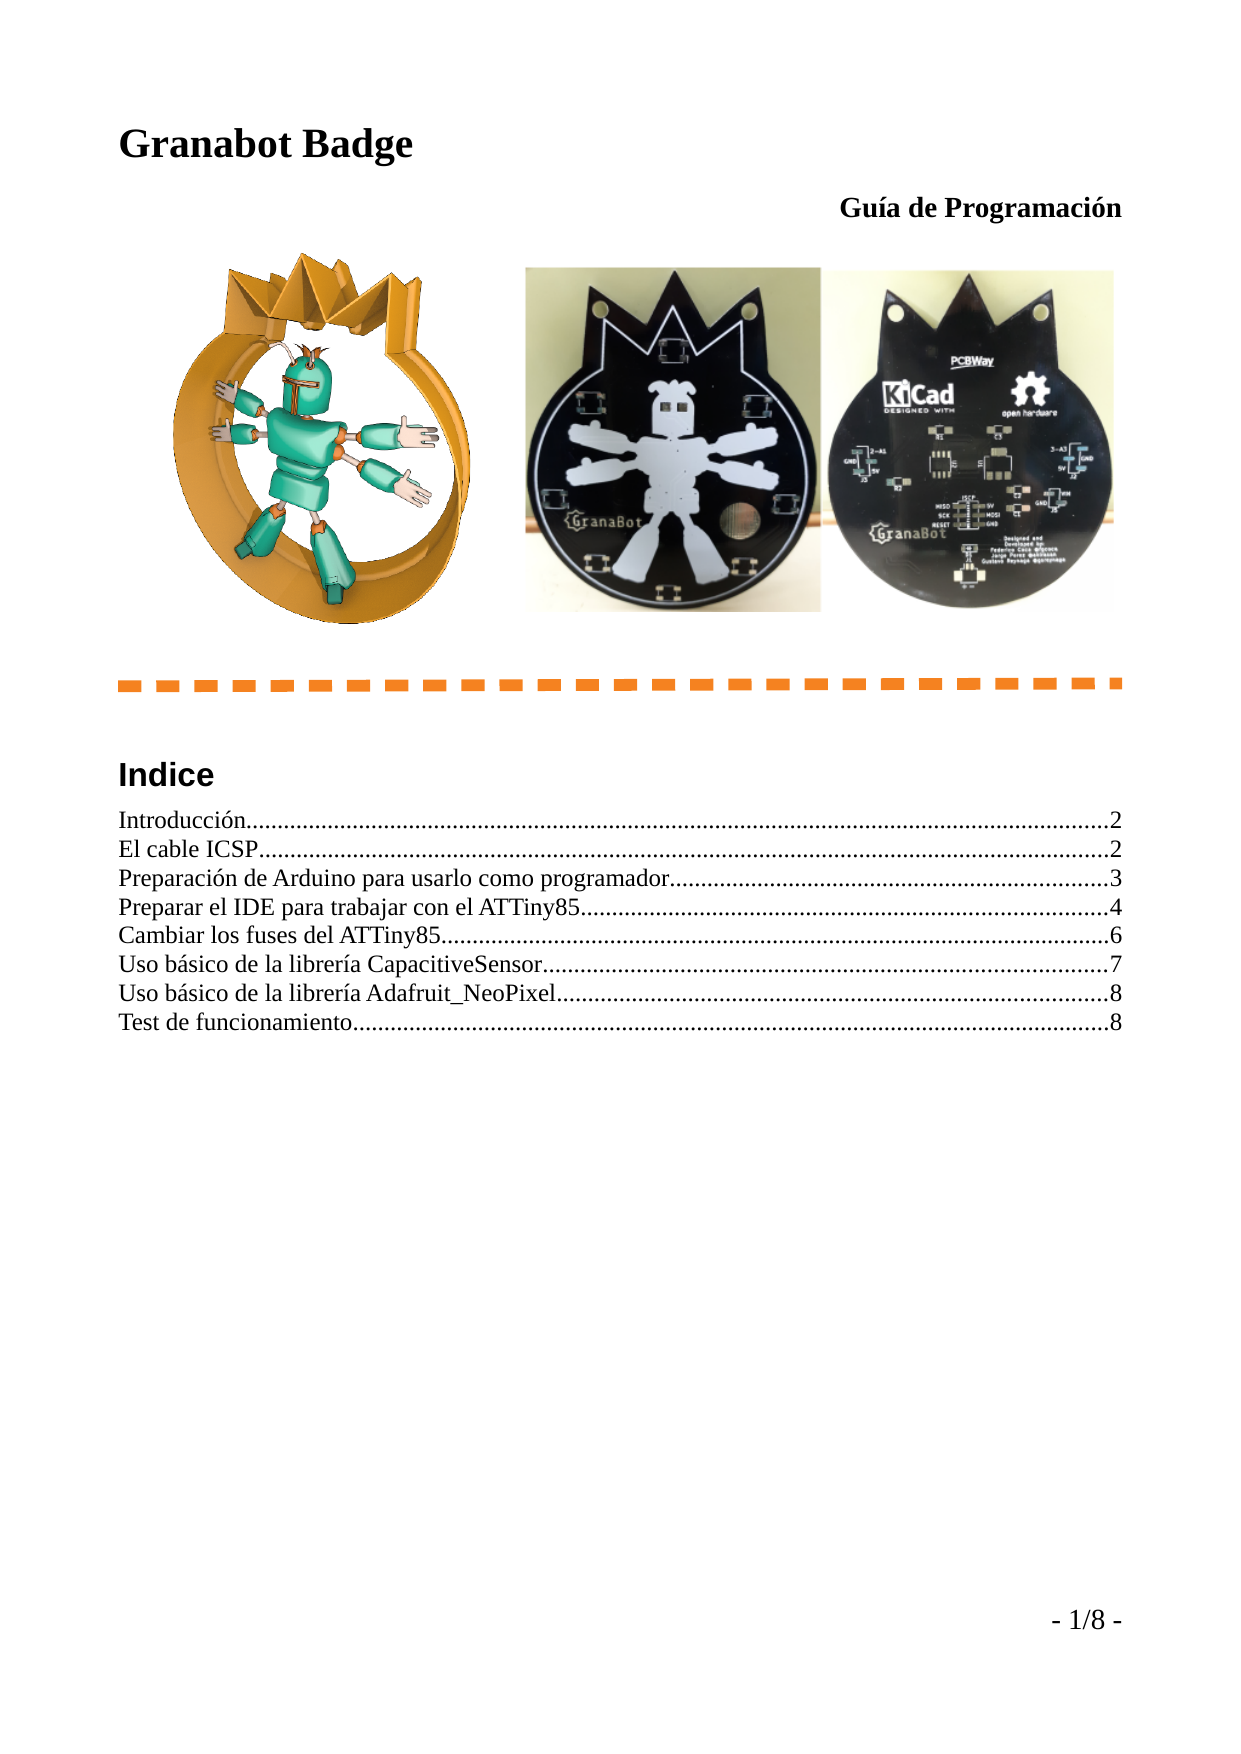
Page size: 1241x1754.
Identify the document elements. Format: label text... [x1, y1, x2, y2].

text Granabot Badge [118, 118, 1122, 166]
text Preparación de Arduino para usarlo como programador 3 [118, 863, 1122, 892]
table_header [118, 245, 513, 631]
text Uso básico de la librería CapacitiveSensor 7 [118, 949, 1122, 978]
text Uso básico de la librería Adafruit_NeoPixel 8 [118, 978, 1122, 1007]
text Preparar el IDE para trabajar con el ATTiny85 4 [118, 892, 1122, 921]
subtitle Indice [118, 754, 1122, 793]
table_header [514, 245, 1123, 631]
picture [128, 250, 504, 626]
picture [522, 264, 1114, 612]
text Introducción 2 [118, 806, 1122, 834]
text El cable ICSP 2 [118, 834, 1122, 863]
text Guía de Programación [118, 190, 1122, 224]
text Cambiar los fuses del ATTiny85 6 [118, 921, 1122, 949]
text Test de funcionamiento 8 [118, 1007, 1122, 1036]
